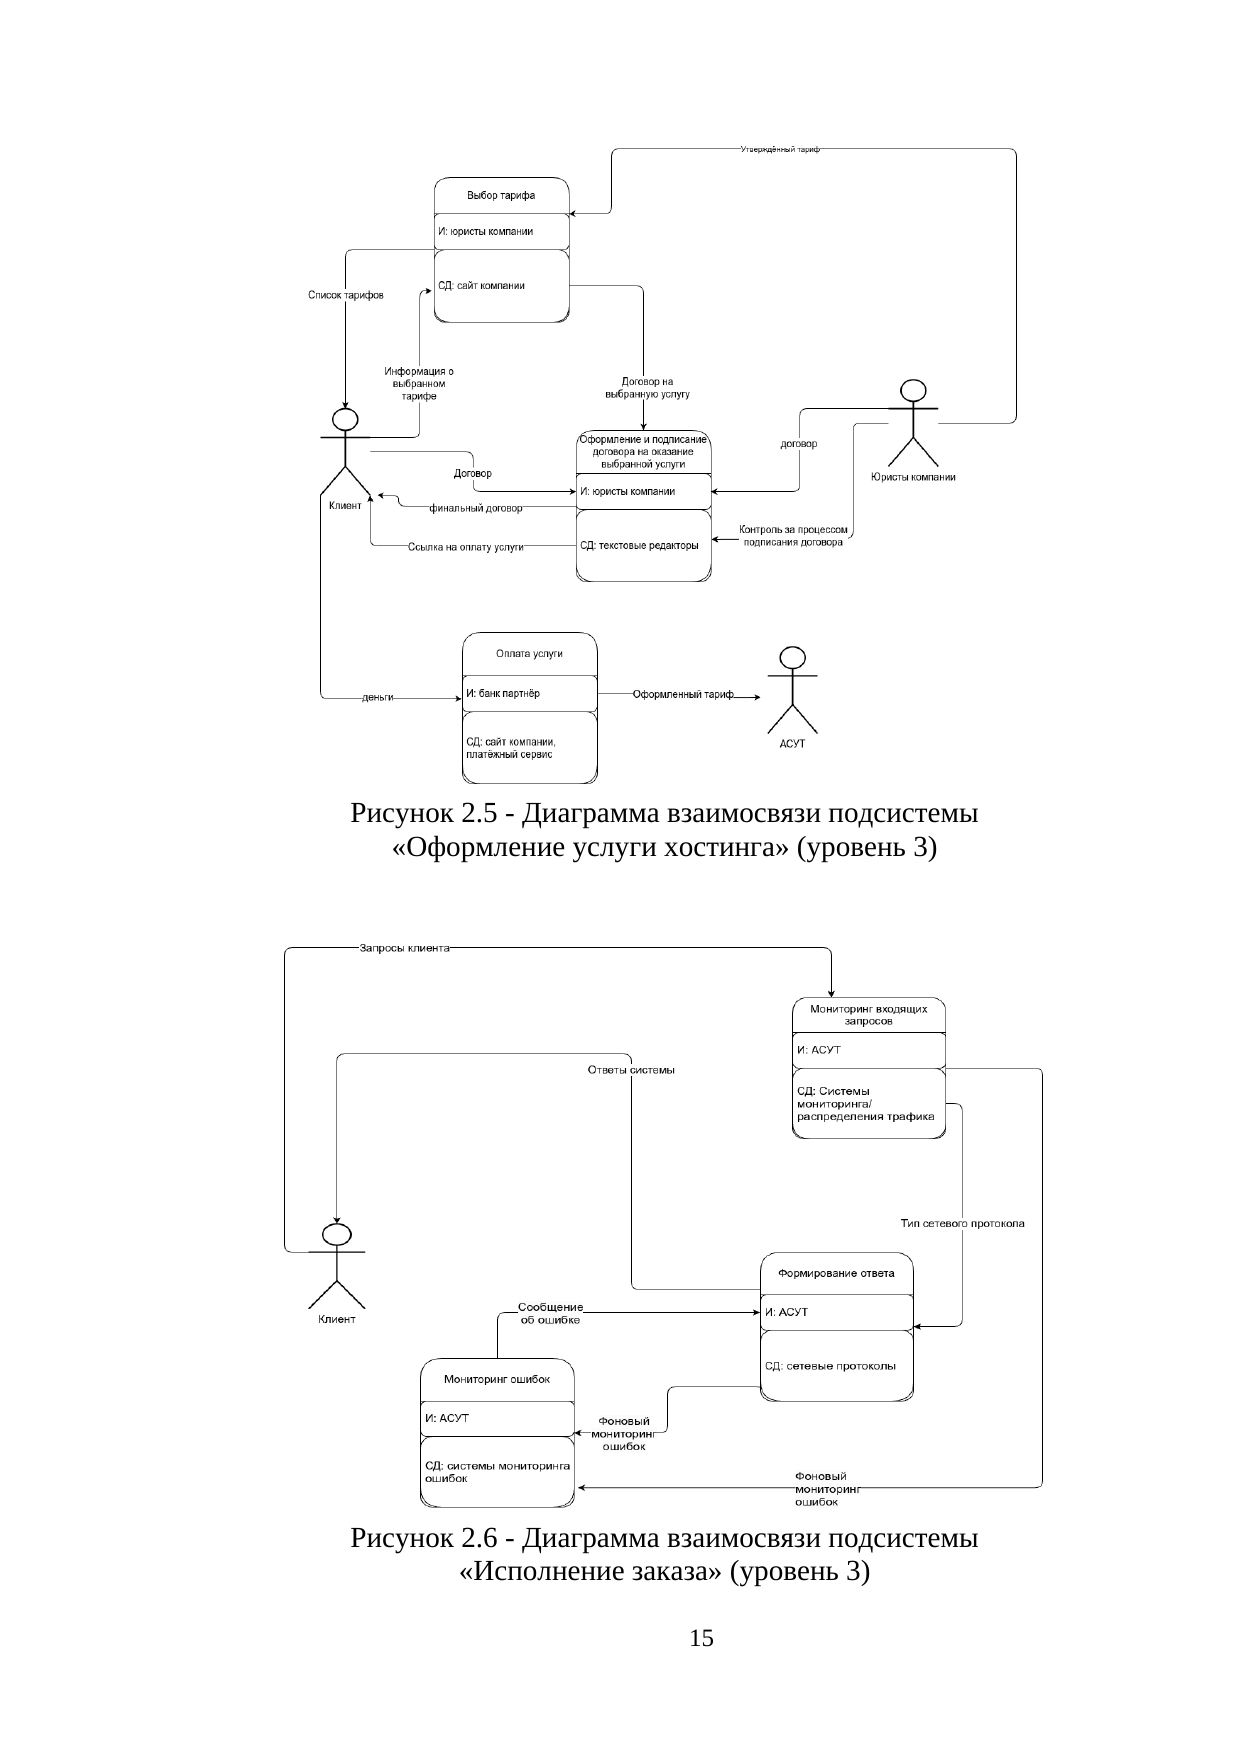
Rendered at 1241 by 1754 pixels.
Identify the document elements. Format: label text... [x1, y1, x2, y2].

text Рисунок 2.6 - Диаграмма взаимосвязи подсистемы «Исполнение заказа» (уровень 3) [279, 1508, 1050, 1587]
picture [307, 143, 1022, 784]
picture [278, 942, 1050, 1508]
text Рисунок 2.5 - Диаграмма взаимосвязи подсистемы «Оформление услуги хостинга» (уровень 3) [308, 784, 1021, 863]
